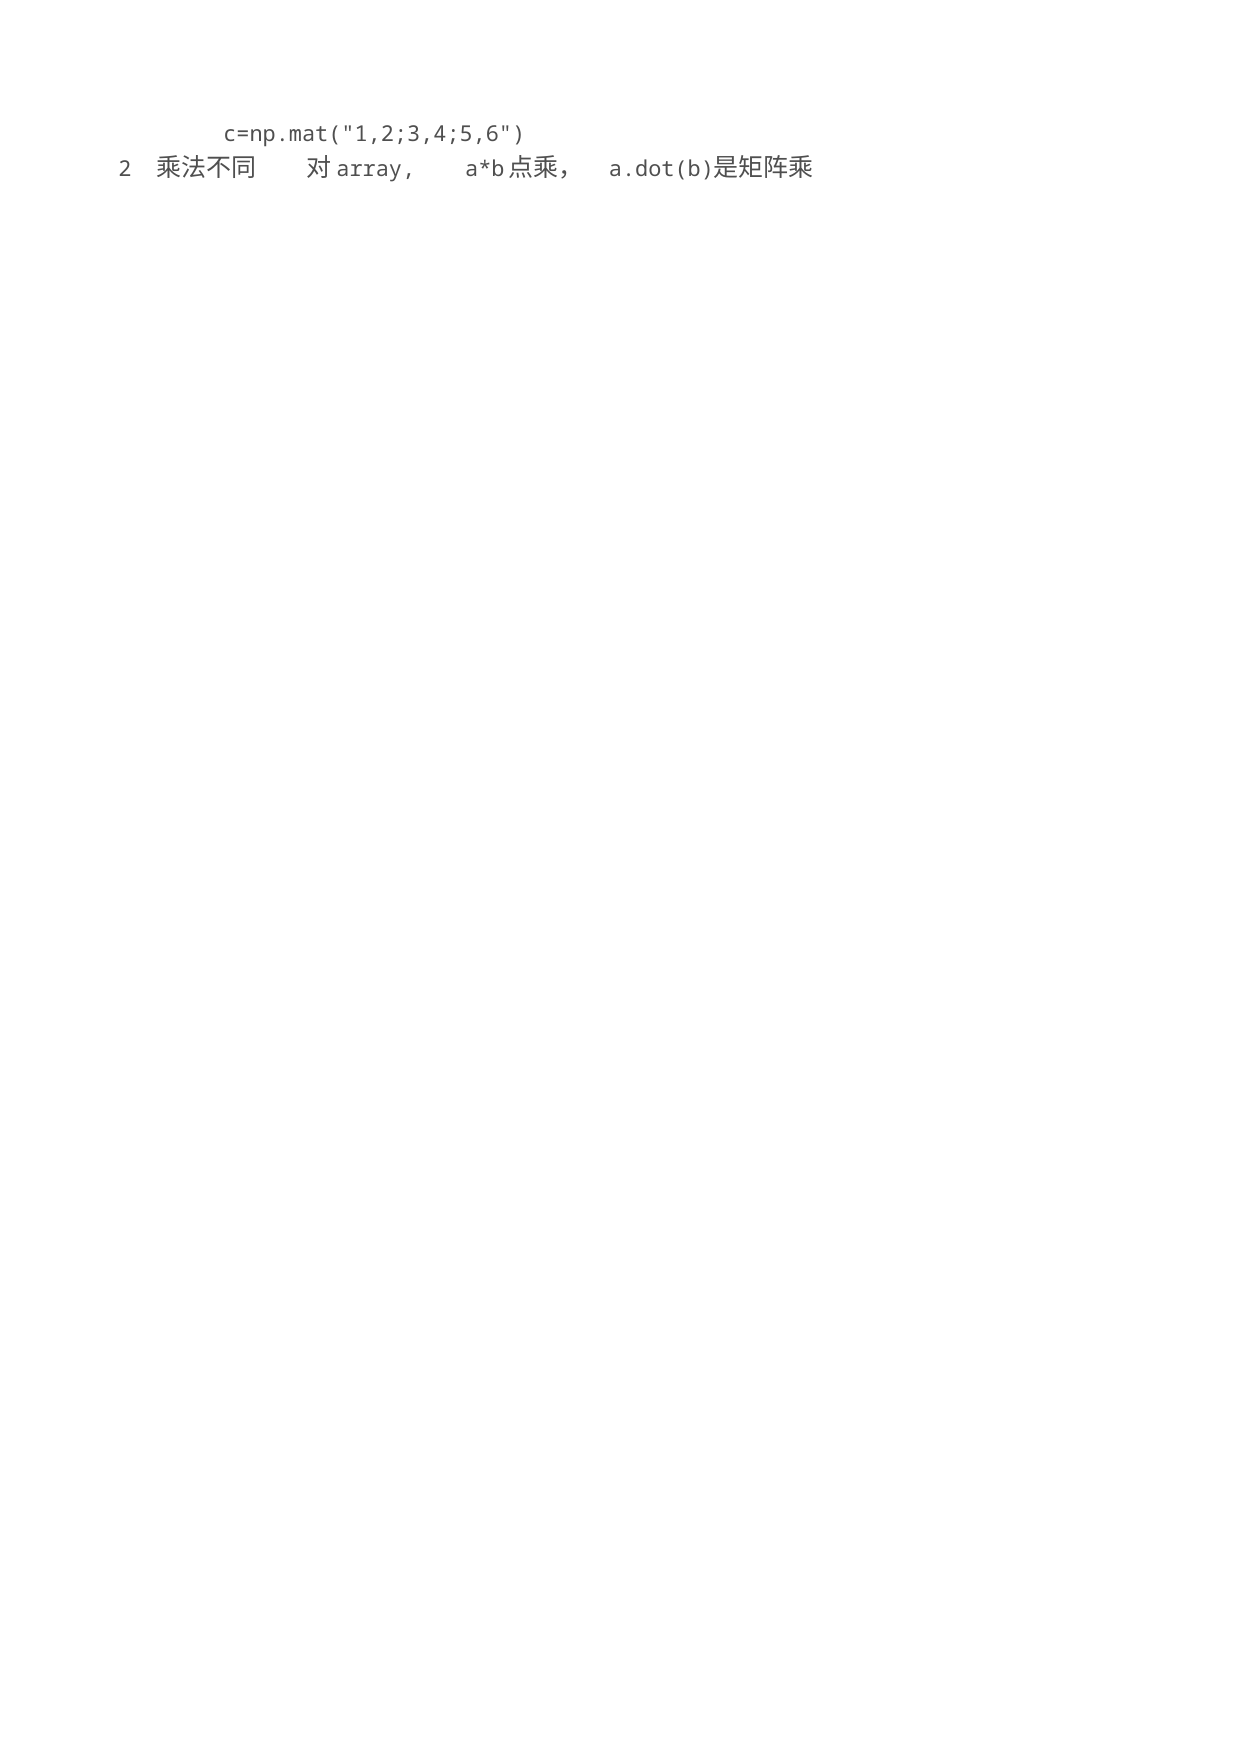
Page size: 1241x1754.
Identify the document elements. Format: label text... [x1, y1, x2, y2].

text 2 乘法不同 对array, a*b点乘， a.dot(b)是矩阵乘 [118, 148, 1122, 184]
text c=np.mat("1,2;3,4;5,6") [118, 118, 1122, 148]
